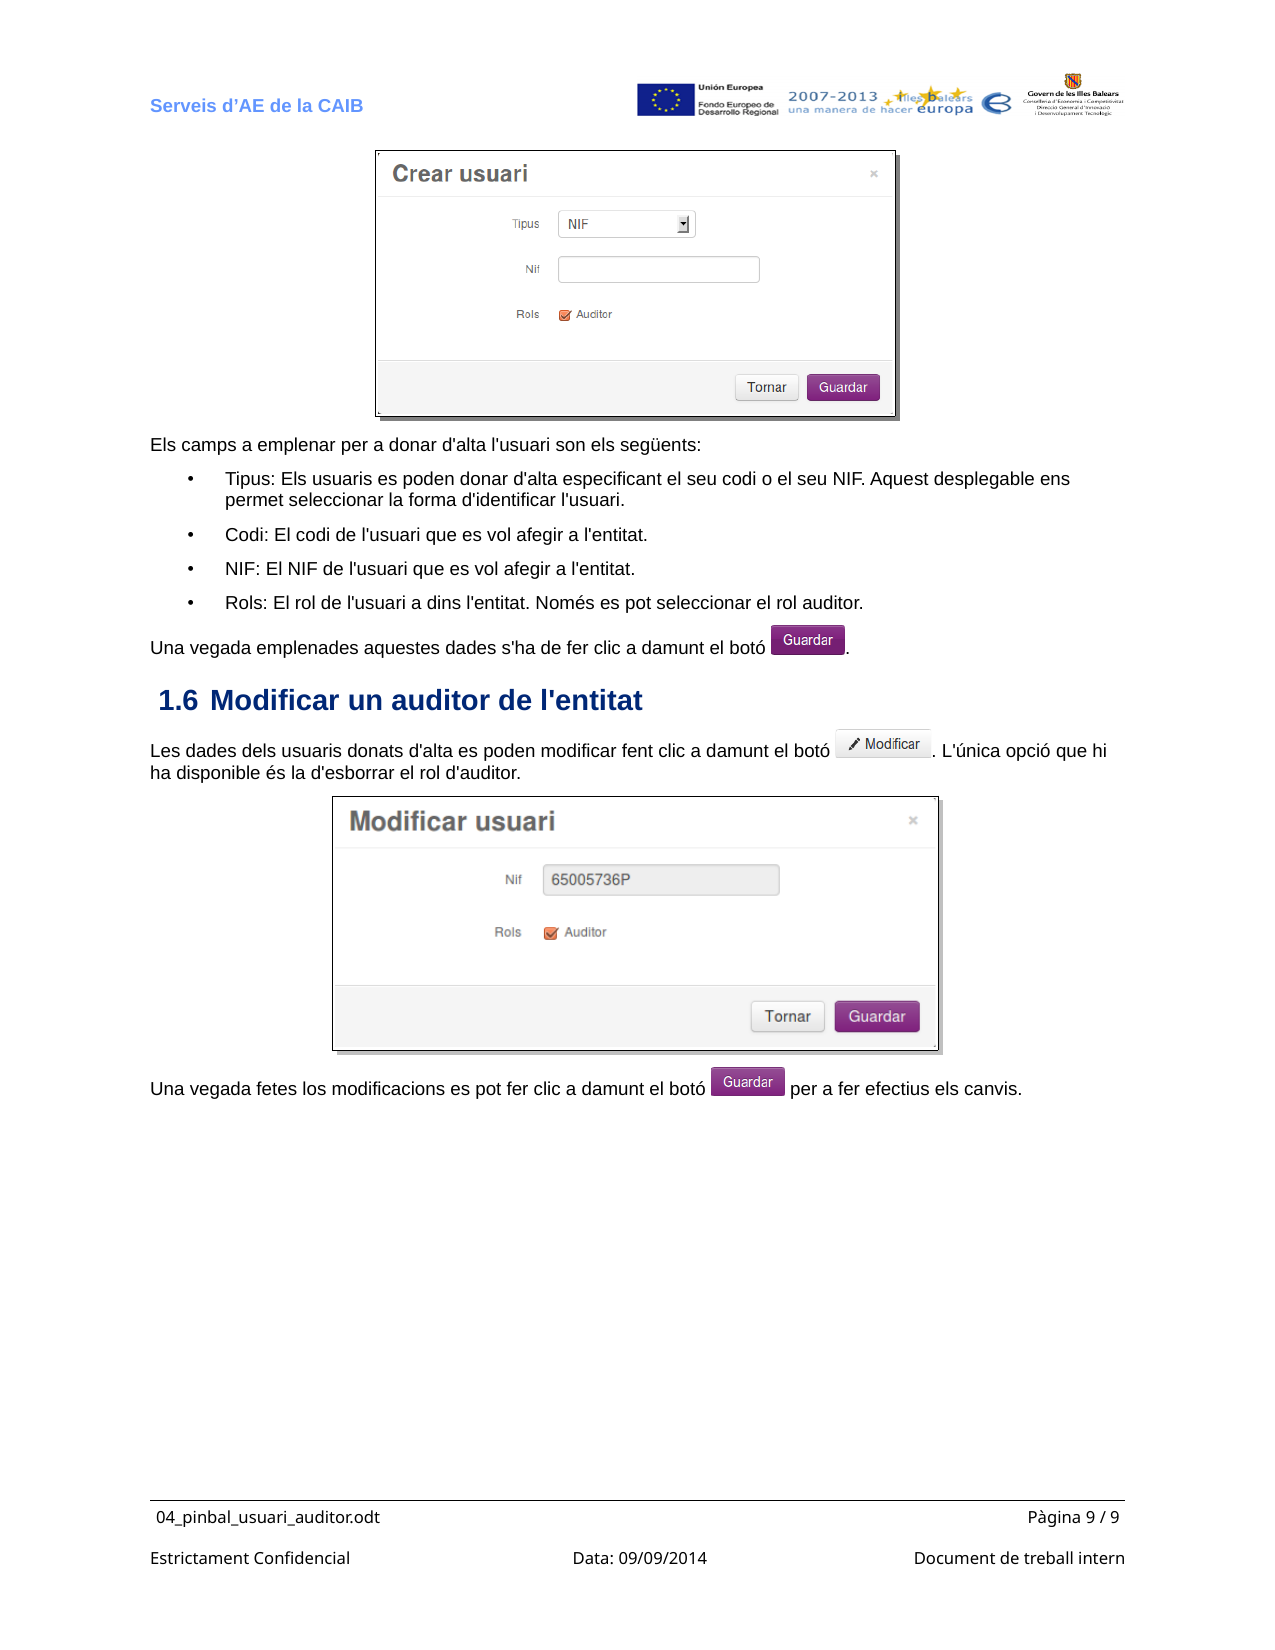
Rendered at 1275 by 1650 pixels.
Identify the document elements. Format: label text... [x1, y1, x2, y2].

picture [835, 729, 932, 758]
text Les dades dels usuaris donats d'alta es poden modificar fent clic a damunt el botó . L'única opció que hi ha disponible és la d'esborrar el rol d'auditor. [150, 729, 1125, 783]
list Rols: El rol de l'usuari a dins l'entitat. Només es pot seleccionar el rol auditor. [187, 592, 1125, 613]
text Una vegada emplenades aquestes dades s'ha de fer clic a damunt el botó . [150, 626, 1125, 658]
picture [636, 73, 1125, 116]
subtitle Modificar un auditor de l'entitat [150, 683, 1125, 717]
list NIF: El NIF de l'usuari que es vol afegir a l'entitat. [187, 557, 1125, 579]
list Codi: El codi de l'usuari que es vol afegir a l'entitat. [187, 523, 1125, 545]
picture [711, 1067, 785, 1096]
list Tipus: Els usuaris es poden donar d'alta especificant el seu codi o el seu NIF. Aquest desplegable ens permet seleccionar la forma d'identificar l'usuari. [187, 468, 1125, 511]
picture [335, 798, 936, 1047]
picture [771, 625, 845, 655]
text Els camps a emplenar per a donar d'alta l'usuari son els següents: [150, 433, 1125, 455]
picture [378, 153, 893, 414]
text Una vegada fetes los modificacions es pot fer clic a damunt el botó per a fer efectius els canvis. [150, 1067, 1125, 1099]
